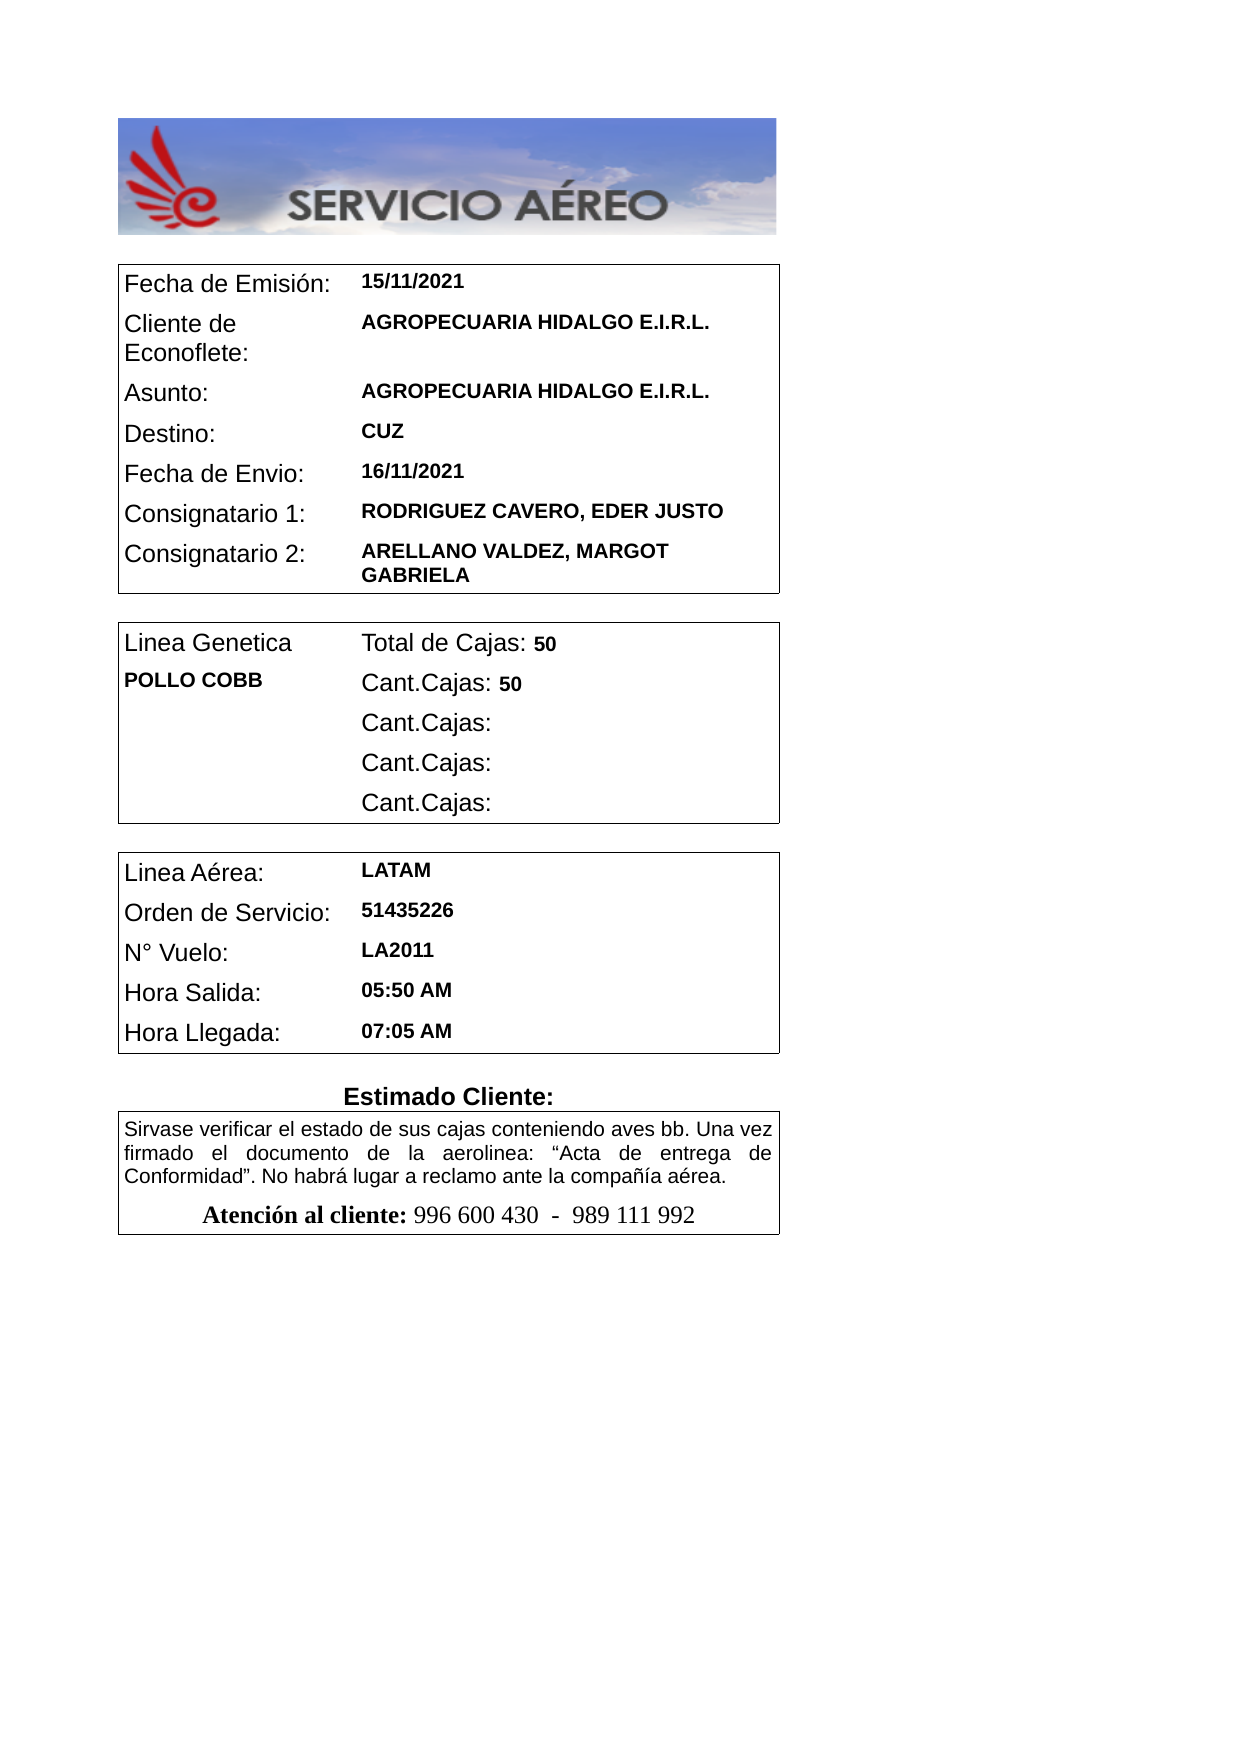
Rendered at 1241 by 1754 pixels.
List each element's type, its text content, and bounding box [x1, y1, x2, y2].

table_cell Consignatario 1: [119, 493, 356, 533]
table_cell RODRIGUEZ CAVERO, EDER JUSTO [356, 493, 779, 533]
table_cell Consignatario 2: [119, 534, 356, 593]
table_cell 05:50 AM [356, 973, 779, 1013]
table_cell Estimado Cliente: [118, 1054, 779, 1111]
table_header Fecha de Emisión: [119, 265, 356, 304]
table_cell CUZ [356, 413, 779, 453]
table_cell Fecha de Envio: [119, 453, 356, 493]
table_cell Cant.Cajas: [356, 783, 779, 823]
table_cell Destino: [119, 413, 356, 453]
table_cell 07:05 AM [356, 1013, 779, 1053]
table_cell Cliente de Econoflete: [119, 304, 356, 373]
table_cell N° Vuelo: [119, 932, 356, 972]
table_cell [356, 594, 779, 622]
table_cell Linea Genetica [119, 623, 356, 662]
table_cell Atención al cliente: 996 600 430 - 989 111 992 [119, 1194, 779, 1234]
table_header 15/11/2021 [356, 265, 779, 304]
table_cell Hora Llegada: [119, 1013, 356, 1053]
table_cell [119, 743, 356, 783]
table_cell Hora Salida: [119, 973, 356, 1013]
table_cell Linea Aérea: [119, 853, 356, 892]
table_cell [119, 783, 356, 823]
table_cell Orden de Servicio: [119, 892, 356, 932]
table_cell Asunto: [119, 373, 356, 413]
table_cell Cant.Cajas: [356, 743, 779, 783]
table_cell [356, 824, 779, 852]
table_cell Total de Cajas: 50 [356, 623, 779, 662]
table_cell LA2011 [356, 932, 779, 972]
picture [118, 118, 777, 235]
table_cell Cant.Cajas: 50 [356, 662, 779, 702]
table_cell 16/11/2021 [356, 453, 779, 493]
table_cell ARELLANO VALDEZ, MARGOT GABRIELA [356, 534, 779, 593]
table_cell AGROPECUARIA HIDALGO E.I.R.L. [356, 373, 779, 413]
table_cell [118, 594, 356, 622]
table_cell AGROPECUARIA HIDALGO E.I.R.L. [356, 304, 779, 373]
table_cell LATAM [356, 853, 779, 892]
table_cell [119, 702, 356, 742]
table_cell 51435226 [356, 892, 779, 932]
table_cell [118, 824, 356, 852]
table_cell POLLO COBB [119, 662, 356, 702]
table_cell Sirvase verificar el estado de sus cajas conteniendo aves bb. Una vez firmado el documento de la aerolinea: “Acta de entrega de Conformidad”. No habrá lugar a reclamo ante la compañía aérea. [119, 1112, 779, 1194]
table_cell Cant.Cajas: [356, 702, 779, 742]
